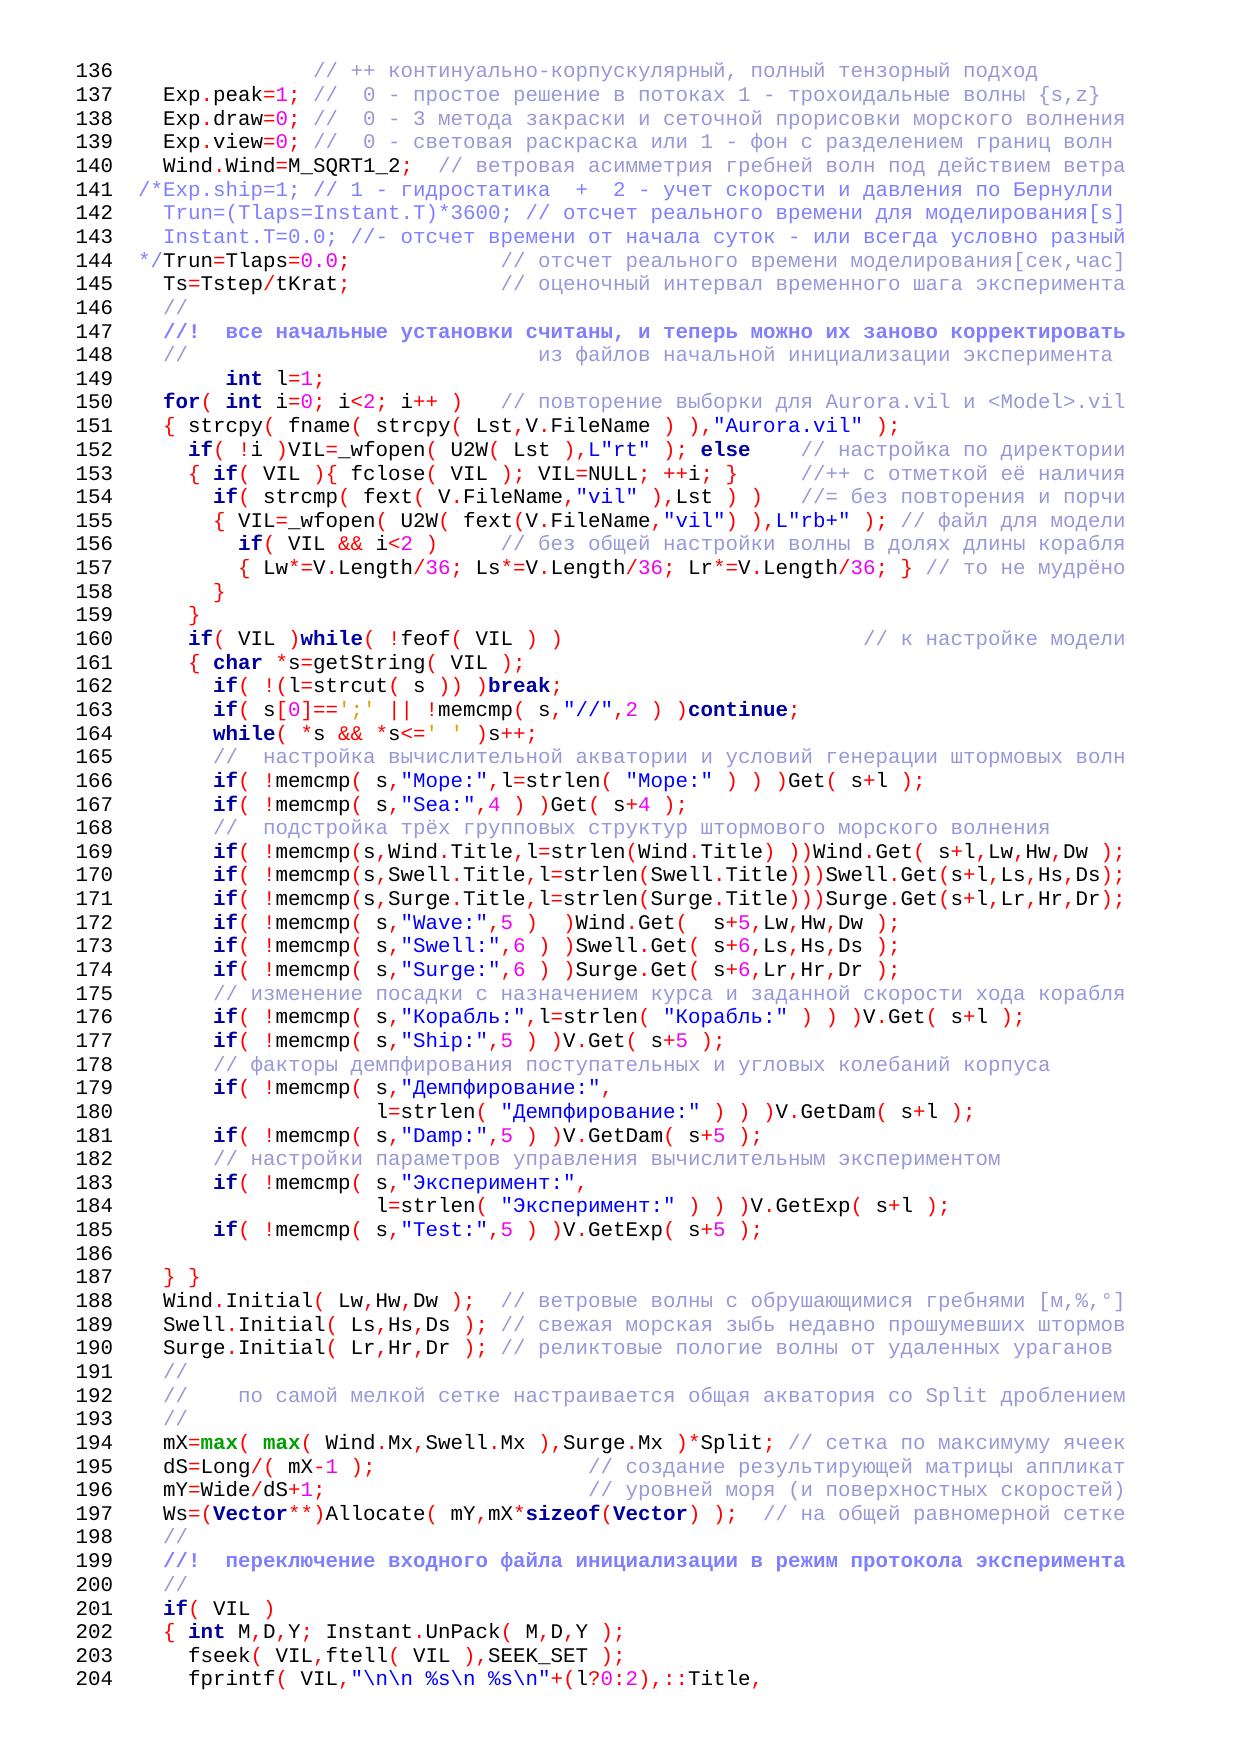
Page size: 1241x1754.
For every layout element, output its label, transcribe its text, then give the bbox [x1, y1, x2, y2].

subtitle 145 Ts=Tstep/tKrat; // оценочный интервал временного шага эксперимента [75, 273, 163, 297]
subtitle 151 { strcpy( fname( strcpy( Lst,V.FileName ) ),"Aurora.vil" ); [75, 415, 188, 439]
subtitle 140 Wind.Wind=M_SQRT1_2; // ветровая асимметрия гребней волн под действием ветра [75, 155, 163, 179]
subtitle 145 Ts=Tstep/tKrat; // оценочный интервал временного шага эксперимента [338, 273, 1181, 297]
subtitle 161 { char *s=getString( VIL ); [500, 652, 1181, 675]
subtitle 169 if( !memcmp(s,Wind.Title,l=strlen(Wind.Title) ))Wind.Get( s+l,Lw,Hw,Dw ); [1100, 841, 1181, 864]
subtitle 167 if( !memcmp( s,"Sea:",4 ) )Get( s+4 ); [75, 793, 1181, 817]
subtitle 193 // [75, 1408, 1181, 1432]
subtitle 155 { VIL=_wfopen( U2W( fext(V.FileName,"vil") ),L"rb+" ); // файл для модели [75, 510, 238, 533]
subtitle 172 if( !memcmp( s,"Wave:",5 ) )Wind.Get( s+5,Lw,Hw,Dw ); [875, 912, 1181, 935]
subtitle 151 { strcpy( fname( strcpy( Lst,V.FileName ) ),"Aurora.vil" ); [663, 415, 1181, 439]
subtitle 177 if( !memcmp( s,"Ship:",5 ) )V.Get( s+5 ); [388, 1030, 563, 1054]
subtitle 180 l=strlen( "Демпфирование:" ) ) )V.GetDam( s+l ); [75, 1101, 375, 1124]
subtitle 166 if( !memcmp( s,"Море:",l=strlen( "Море:" ) ) )Get( s+l ); [388, 770, 500, 793]
subtitle 189 Swell.Initial( Ls,Hs,Ds ); // свежая морская зыбь недавно прошумевших штормов [75, 1314, 163, 1337]
subtitle 157 { Lw*=V.Length/36; Ls*=V.Length/36; Lr*=V.Length/36; } // то не мудрёно [625, 557, 688, 581]
subtitle 160 if( VIL )while( !feof( VIL ) ) // к настройке модели [525, 628, 1181, 652]
subtitle 160 if( VIL )while( !feof( VIL ) ) // к настройке модели [288, 628, 400, 652]
subtitle 159 } [75, 604, 1181, 628]
subtitle 202 { int M,D,Y; Instant.UnPack( M,D,Y ); [600, 1621, 1181, 1645]
subtitle 153 { if( VIL ){ fclose( VIL ); VIL=NULL; ++i; } //++ с отметкой её наличия [75, 462, 1181, 486]
subtitle 166 if( !memcmp( s,"Море:",l=strlen( "Море:" ) ) )Get( s+l ); [75, 770, 275, 793]
subtitle 176 if( !memcmp( s,"Корабль:",l=strlen( "Корабль:" ) ) )V.Get( s+l ); [638, 1006, 863, 1030]
subtitle 195 dS=Long/( mX-1 ); // создание результирующей матрицы аппликат [75, 1456, 163, 1479]
subtitle 188 Wind.Initial( Lw,Hw,Dw ); // ветровые волны с обрушающимися гребнями [м,%,°] [450, 1290, 1181, 1314]
subtitle 183 if( !memcmp( s,"Эксперимент:", [75, 1172, 275, 1196]
subtitle 147 //! все начальные установки считаны, и теперь можно их заново корректировать [75, 321, 1181, 344]
subtitle 204 fprintf( VIL,"\n\n %s\n %s\n"+(l?0:2),::Title, [75, 1668, 1181, 1692]
subtitle 149 int l=1; [75, 368, 275, 392]
subtitle 175 // изменение посадки с назначением курса и заданной скорости хода корабля [75, 983, 1181, 1006]
subtitle 180 l=strlen( "Демпфирование:" ) ) )V.GetDam( s+l ); [475, 1101, 775, 1124]
subtitle 186 [75, 1243, 1181, 1266]
subtitle 144 */Trun=Tlaps=0.0; // отсчет реального времени моделирования[сек,час] [75, 250, 163, 273]
subtitle 197 Ws=(Vector**)Allocate( mY,mX*sizeof(Vector) ); // на общей равномерной сетке [75, 1503, 163, 1527]
subtitle 137 Exp.peak=1; // 0 - простое решение в потоках 1 - трохоидальные волны {s,z} [75, 84, 163, 108]
subtitle 146 // [75, 297, 1181, 321]
subtitle 160 if( VIL )while( !feof( VIL ) ) // к настройке модели [75, 628, 238, 652]
subtitle 148 // из файлов начальной инициализации эксперимента [75, 344, 1181, 368]
subtitle 154 if( strcmp( fext( V.FileName,"vil" ),Lst ) ) //= без повторения и порчи [75, 486, 263, 510]
subtitle 192 // по самой мелкой сетке настраивается общая акватория со Split дроблением [75, 1385, 1181, 1408]
subtitle 143 Instant.T=0.0; //- отсчет времени от начала суток - или всегда условно разный [75, 226, 1181, 250]
subtitle 171 if( !memcmp(s,Surge.Title,l=strlen(Surge.Title)))Surge.Get(s+l,Lr,Hr,Dr); [1100, 888, 1181, 912]
subtitle 200 // [75, 1574, 1181, 1597]
subtitle 194 mX=max( max( Wind.Mx,Swell.Mx ),Surge.Mx )*Split; // сетка по максимуму ячеек [763, 1432, 1181, 1456]
subtitle 141 /*Exp.ship=1; // 1 - гидростатика + 2 - учет скорости и давления по Бернулли [75, 179, 1181, 202]
subtitle 183 if( !memcmp( s,"Эксперимент:", [388, 1172, 1181, 1196]
subtitle 162 if( !(l=strcut( s )) )break; [75, 675, 288, 699]
subtitle 163 if( s[0]==';' || !memcmp( s,"//",2 ) )continue; [75, 699, 263, 723]
subtitle 194 mX=max( max( Wind.Mx,Swell.Mx ),Surge.Mx )*Split; // сетка по максимуму ячеек [188, 1432, 325, 1456]
subtitle 172 if( !memcmp( s,"Wave:",5 ) )Wind.Get( s+5,Lw,Hw,Dw ); [75, 912, 275, 935]
subtitle 189 Swell.Initial( Ls,Hs,Ds ); // свежая морская зыбь недавно прошумевших штормов [463, 1314, 1181, 1337]
subtitle 176 if( !memcmp( s,"Корабль:",l=strlen( "Корабль:" ) ) )V.Get( s+l ); [388, 1006, 538, 1030]
subtitle 142 Trun=(Tlaps=Instant.T)*3600; // отсчет реального времени для моделирования[s] [75, 202, 1181, 226]
subtitle 203 fseek( VIL,ftell( VIL ),SEEK_SET ); [600, 1645, 1181, 1668]
subtitle 169 if( !memcmp(s,Wind.Title,l=strlen(Wind.Title) ))Wind.Get( s+l,Lw,Hw,Dw ); [75, 841, 275, 864]
subtitle 177 if( !memcmp( s,"Ship:",5 ) )V.Get( s+5 ); [75, 1030, 275, 1054]
subtitle 138 Exp.draw=0; // 0 - 3 метода закраски и сеточной прорисовки морского волнения [75, 108, 163, 131]
subtitle 136 // ++ континуально-корпускулярный, полный тензорный подход [75, 61, 1181, 84]
subtitle 194 mX=max( max( Wind.Mx,Swell.Mx ),Surge.Mx )*Split; // сетка по максимуму ячеек [75, 1432, 163, 1456]
subtitle 177 if( !memcmp( s,"Ship:",5 ) )V.Get( s+5 ); [663, 1030, 1181, 1054]
subtitle 171 if( !memcmp(s,Surge.Title,l=strlen(Surge.Title)))Surge.Get(s+l,Lr,Hr,Dr); [75, 888, 275, 912]
subtitle 203 fseek( VIL,ftell( VIL ),SEEK_SET ); [75, 1645, 188, 1668]
subtitle 188 Wind.Initial( Lw,Hw,Dw ); // ветровые волны с обрушающимися гребнями [м,%,°] [75, 1290, 163, 1314]
subtitle 174 if( !memcmp( s,"Surge:",6 ) )Surge.Get( s+6,Lr,Hr,Dr ); [388, 959, 575, 983]
subtitle 154 if( strcmp( fext( V.FileName,"vil" ),Lst ) ) //= без повторения и порчи [563, 486, 675, 510]
subtitle 190 Surge.Initial( Lr,Hr,Dr ); // реликтовые пологие волны от удаленных ураганов [75, 1337, 1181, 1361]
subtitle 185 if( !memcmp( s,"Test:",5 ) )V.GetExp( s+5 ); [700, 1219, 1181, 1243]
subtitle 174 if( !memcmp( s,"Surge:",6 ) )Surge.Get( s+6,Lr,Hr,Dr ); [875, 959, 1181, 983]
subtitle 196 mY=Wide/dS+1; // уровней моря (и поверхностных скоростей) [75, 1479, 163, 1503]
subtitle 164 while( *s && *s<=' ' )s++; [75, 723, 313, 746]
subtitle 182 // настройки параметров управления вычислительным экспериментом [75, 1148, 1181, 1172]
subtitle 140 Wind.Wind=M_SQRT1_2; // ветровая асимметрия гребней волн под действием ветра [400, 155, 1181, 179]
subtitle 164 while( *s && *s<=' ' )s++; [338, 723, 388, 746]
subtitle 197 Ws=(Vector**)Allocate( mY,mX*sizeof(Vector) ); // на общей равномерной сетке [188, 1503, 325, 1527]
subtitle 199 //! переключение входного файла инициализации в режим протокола эксперимента [75, 1550, 1181, 1574]
subtitle 163 if( s[0]==';' || !memcmp( s,"//",2 ) )continue; [275, 699, 438, 723]
subtitle 187 } } [75, 1266, 1181, 1290]
subtitle 185 if( !memcmp( s,"Test:",5 ) )V.GetExp( s+5 ); [388, 1219, 563, 1243]
subtitle 172 if( !memcmp( s,"Wave:",5 ) )Wind.Get( s+5,Lw,Hw,Dw ); [388, 912, 575, 935]
subtitle 176 if( !memcmp( s,"Корабль:",l=strlen( "Корабль:" ) ) )V.Get( s+l ); [75, 1006, 275, 1030]
subtitle 185 if( !memcmp( s,"Test:",5 ) )V.GetExp( s+5 ); [75, 1219, 275, 1243]
subtitle 196 mY=Wide/dS+1; // уровней моря (и поверхностных скоростей) [288, 1479, 1181, 1503]
subtitle 162 if( !(l=strcut( s )) )break; [438, 675, 1181, 699]
subtitle 195 dS=Long/( mX-1 ); // создание результирующей матрицы аппликат [313, 1456, 1181, 1479]
subtitle 173 if( !memcmp( s,"Swell:",6 ) )Swell.Get( s+6,Ls,Hs,Ds ); [388, 935, 575, 959]
subtitle 198 // [75, 1527, 1181, 1550]
subtitle 191 // [75, 1361, 1181, 1385]
subtitle 166 if( !memcmp( s,"Море:",l=strlen( "Море:" ) ) )Get( s+l ); [600, 770, 788, 793]
subtitle 173 if( !memcmp( s,"Swell:",6 ) )Swell.Get( s+6,Ls,Hs,Ds ); [875, 935, 1181, 959]
subtitle 181 if( !memcmp( s,"Damp:",5 ) )V.GetDam( s+5 ); [75, 1124, 1181, 1148]
subtitle 163 if( s[0]==';' || !memcmp( s,"//",2 ) )continue; [550, 699, 1181, 723]
subtitle 150 for( int i=0; i<2; i++ ) // повторение выборки для Aurora.vil и <Model>.vil [413, 392, 1181, 415]
subtitle 176 if( !memcmp( s,"Корабль:",l=strlen( "Корабль:" ) ) )V.Get( s+l ); [1000, 1006, 1181, 1030]
subtitle 152 if( !i )VIL=_wfopen( U2W( Lst ),L"rt" ); else // настройка по директории [563, 439, 1181, 462]
subtitle 152 if( !i )VIL=_wfopen( U2W( Lst ),L"rt" ); else // настройка по директории [75, 439, 250, 462]
subtitle 156 if( VIL && i<2 ) // без общей настройки волны в долях длины корабля [75, 533, 1181, 557]
subtitle 144 */Trun=Tlaps=0.0; // отсчет реального времени моделирования[сек,час] [288, 250, 1181, 273]
subtitle 139 Exp.view=0; // 0 - световая раскраска или 1 - фон с разделением границ волн [263, 131, 1181, 155]
subtitle 180 l=strlen( "Демпфирование:" ) ) )V.GetDam( s+l ); [950, 1101, 1181, 1124]
subtitle 197 Ws=(Vector**)Allocate( mY,mX*sizeof(Vector) ); // на общей равномерной сетке [513, 1503, 1181, 1527]
subtitle 178 // факторы демпфирования поступательных и угловых колебаний корпуса [75, 1054, 1181, 1077]
subtitle 157 { Lw*=V.Length/36; Ls*=V.Length/36; Lr*=V.Length/36; } // то не мудрёно [75, 557, 263, 581]
subtitle 184 l=strlen( "Эксперимент:" ) ) )V.GetExp( s+l ); [475, 1196, 750, 1219]
subtitle 157 { Lw*=V.Length/36; Ls*=V.Length/36; Lr*=V.Length/36; } // то не мудрёно [838, 557, 1181, 581]
subtitle 202 { int M,D,Y; Instant.UnPack( M,D,Y ); [75, 1621, 238, 1645]
subtitle 149 int l=1; [288, 368, 1181, 392]
subtitle 184 l=strlen( "Эксперимент:" ) ) )V.GetExp( s+l ); [925, 1196, 1181, 1219]
subtitle 137 Exp.peak=1; // 0 - простое решение в потоках 1 - трохоидальные волны {s,z} [263, 84, 1181, 108]
subtitle 154 if( strcmp( fext( V.FileName,"vil" ),Lst ) ) //= без повторения и порчи [725, 486, 1181, 510]
subtitle 158 } [75, 581, 1181, 604]
subtitle 201 if( VIL ) [75, 1597, 1181, 1621]
subtitle 170 if( !memcmp(s,Swell.Title,l=strlen(Swell.Title)))Swell.Get(s+l,Ls,Hs,Ds); [75, 864, 1181, 888]
subtitle 179 if( !memcmp( s,"Демпфирование:", [388, 1077, 1181, 1101]
subtitle 164 while( *s && *s<=' ' )s++; [500, 723, 1181, 746]
subtitle 179 if( !memcmp( s,"Демпфирование:", [75, 1077, 275, 1101]
subtitle 155 { VIL=_wfopen( U2W( fext(V.FileName,"vil") ),L"rb+" ); // файл для модели [650, 510, 1181, 533]
subtitle 138 Exp.draw=0; // 0 - 3 метода закраски и сеточной прорисовки морского волнения [263, 108, 1181, 131]
subtitle 150 for( int i=0; i<2; i++ ) // повторение выборки для Aurora.vil и <Model>.vil [75, 392, 275, 415]
subtitle 173 if( !memcmp( s,"Swell:",6 ) )Swell.Get( s+6,Ls,Hs,Ds ); [75, 935, 275, 959]
subtitle 166 if( !memcmp( s,"Море:",l=strlen( "Море:" ) ) )Get( s+l ); [900, 770, 1181, 793]
subtitle 164 while( *s && *s<=' ' )s++; [400, 723, 488, 746]
subtitle 174 if( !memcmp( s,"Surge:",6 ) )Surge.Get( s+6,Lr,Hr,Dr ); [75, 959, 275, 983]
subtitle 161 { char *s=getString( VIL ); [75, 652, 288, 675]
subtitle 168 // подстройка трёх групповых структур штормового морского волнения [75, 817, 1181, 841]
subtitle 165 // настройка вычислительной акватории и условий генерации штормовых волн [75, 746, 1181, 770]
subtitle 139 Exp.view=0; // 0 - световая раскраска или 1 - фон с разделением границ волн [75, 131, 163, 155]
subtitle 184 l=strlen( "Эксперимент:" ) ) )V.GetExp( s+l ); [75, 1196, 375, 1219]
